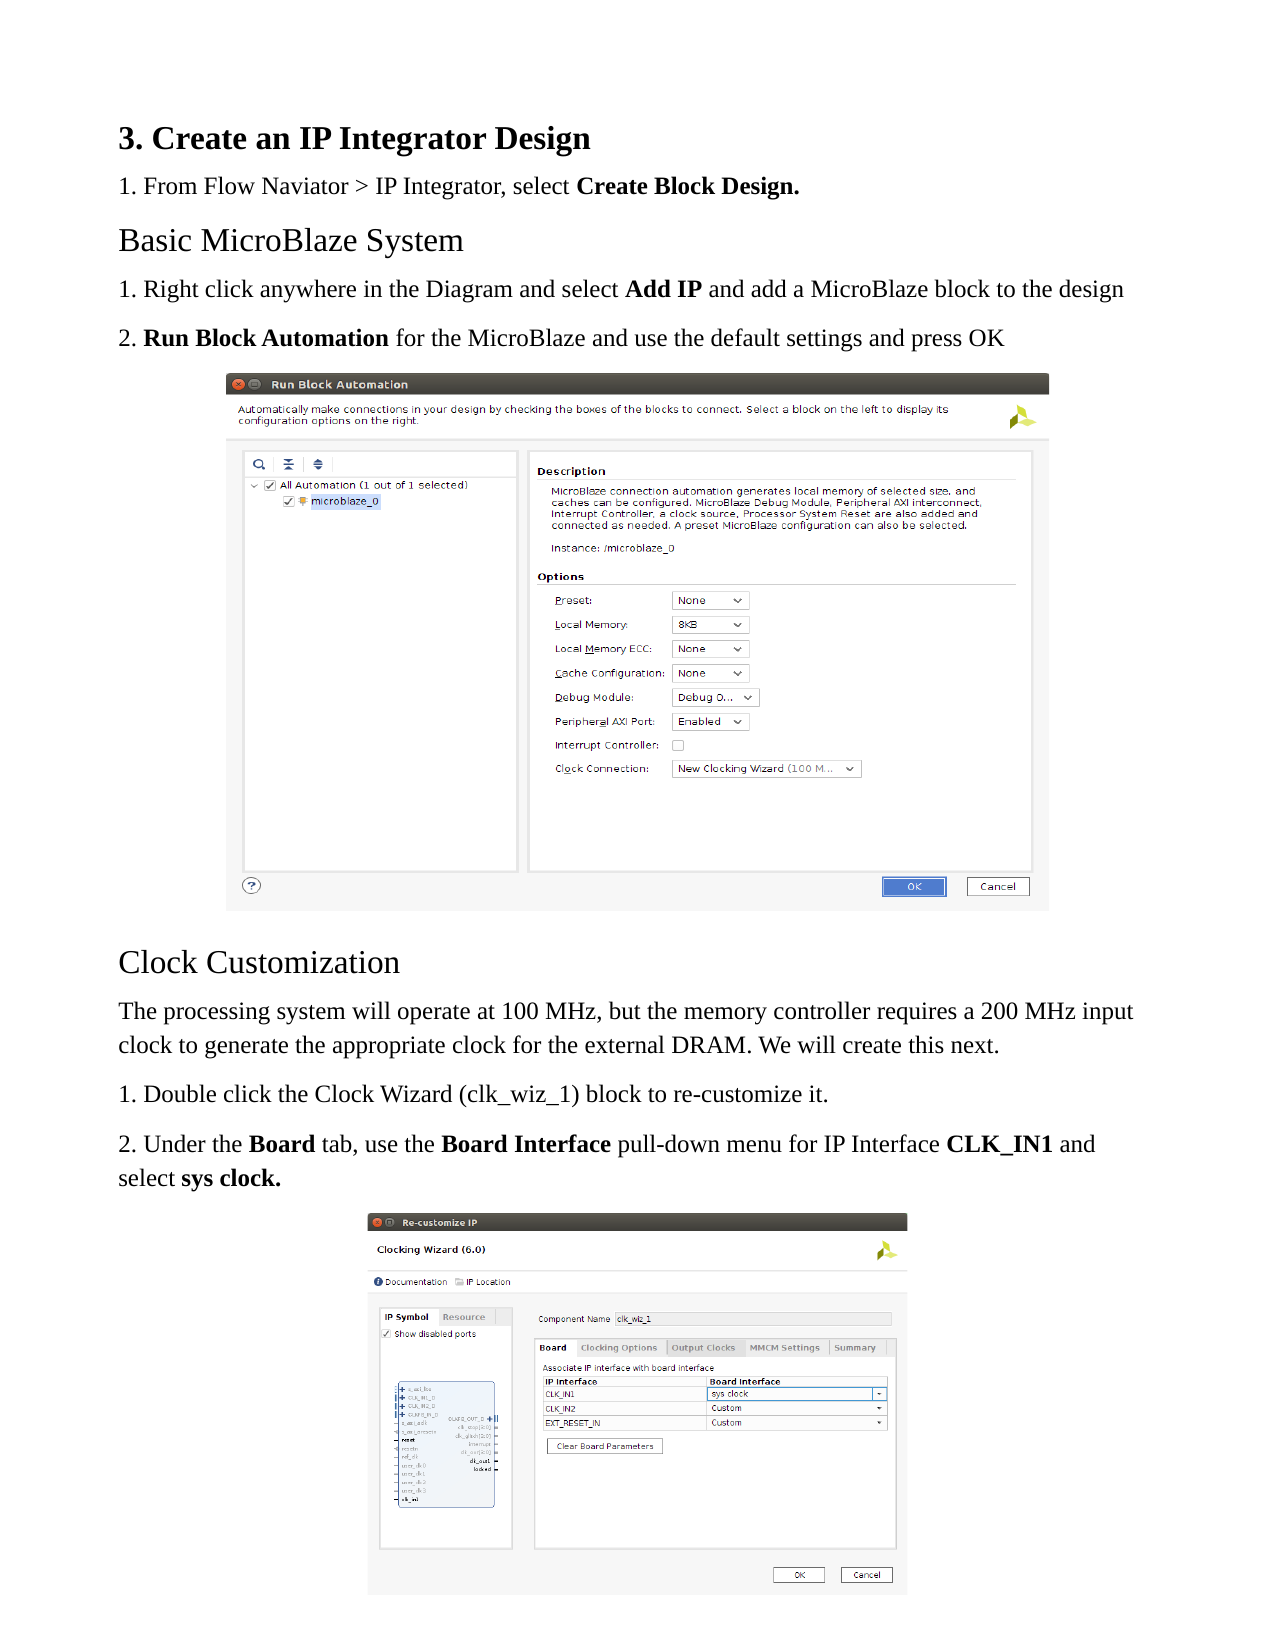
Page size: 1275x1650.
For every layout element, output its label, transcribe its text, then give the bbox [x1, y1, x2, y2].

subtitle 3. Create an IP Integrator Design [118, 118, 1157, 156]
picture [226, 373, 1050, 911]
text The processing system will operate at 100 MHz, but the memory controller requires a 200 MHz input clock to generate the appropriate clock for the external DRAM. We will create this next. [118, 996, 1157, 1059]
subtitle Clock Customization [118, 943, 1157, 981]
picture [367, 1213, 908, 1595]
text 1. From Flow Naviator > IP Integrator, select Create Block Design. [118, 171, 1157, 200]
text 1. Right click anywhere in the Diagram and select Add IP and add a MicroBlaze block to the design [118, 274, 1157, 302]
text 2. Under the Board tab, use the Board Interface pull-down menu for IP Interface CLK_IN1 and select sys clock. [118, 1129, 1157, 1192]
text 2. Run Block Automation for the MicroBlaze and use the default settings and press OK [118, 323, 1157, 352]
subtitle Basic MicroBlaze System [118, 221, 1157, 259]
text 1. Double click the Clock Wizard (clk_wiz_1) block to re-customize it. [118, 1079, 1157, 1108]
